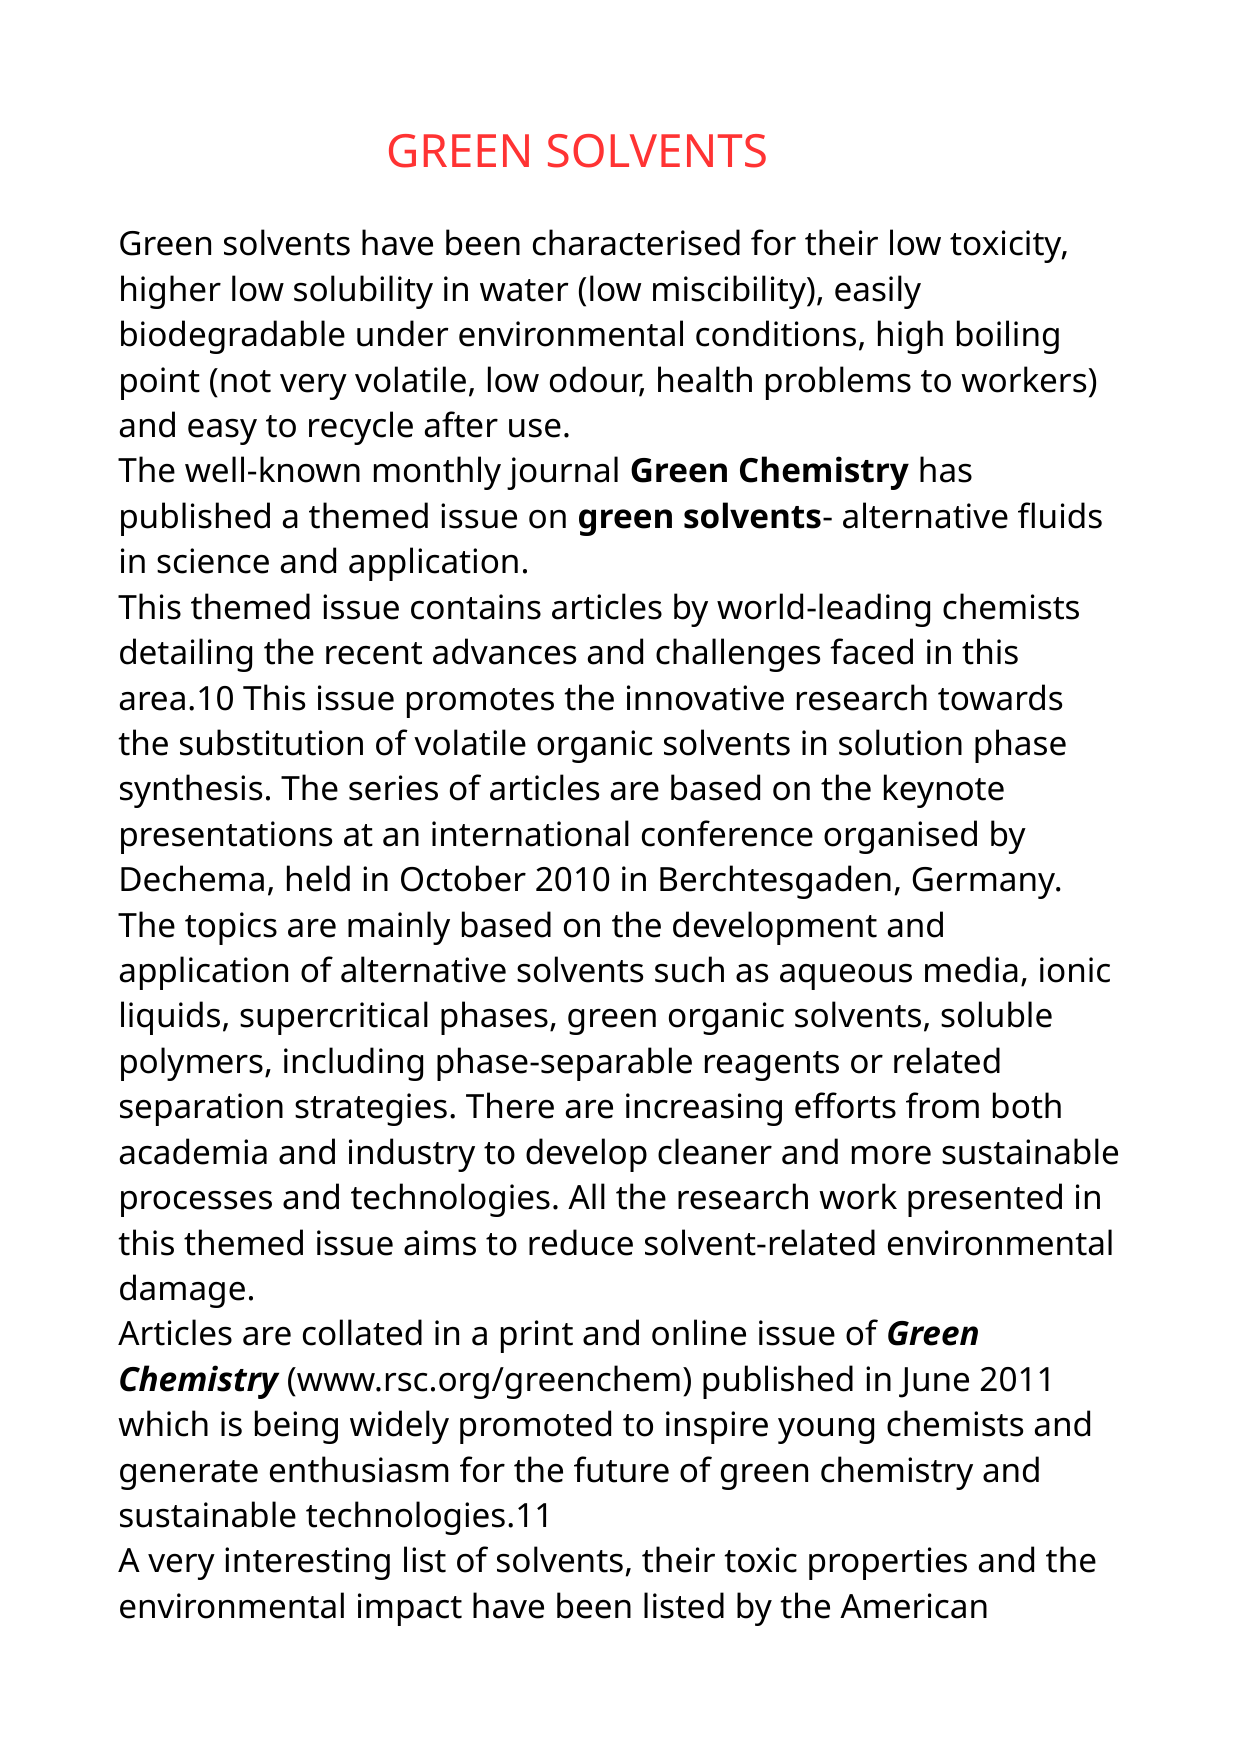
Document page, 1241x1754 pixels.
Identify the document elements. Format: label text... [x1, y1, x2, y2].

text A very interesting list of solvents, their toxic properties and the environmental impact have been listed by the American [118, 1537, 1122, 1628]
text Articles are collated in a print and online issue of Green Chemistry (www.rsc.org/greenchem) published in June 2011 which is being widely promoted to inspire young chemists and generate enthusiasm for the future of green chemistry and sustainable technologies.11 [118, 1310, 1122, 1537]
text GREEN SOLVENTS [118, 118, 1122, 181]
text This themed issue contains articles by world-leading chemists detailing the recent advances and challenges faced in this area.10 This issue promotes the innovative research towards the substitution of volatile organic solvents in solution phase synthesis. The series of articles are based on the keynote presentations at an international conference organised by Dechema, held in October 2010 in Berchtesgaden, Germany. The topics are mainly based on the development and application of alternative solvents such as aqueous media, ionic liquids, supercritical phases, green organic solvents, soluble polymers, including phase-separable reagents or related separation strategies. There are increasing efforts from both academia and industry to develop cleaner and more sustainable processes and technologies. All the research work presented in this themed issue aims to reduce solvent-related environmental damage. [118, 583, 1122, 1310]
text Green solvents have been characterised for their low toxicity, higher low solubility in water (low miscibility), easily biodegradable under environmental conditions, high boiling point (not very volatile, low odour, health problems to workers) and easy to recycle after use. [118, 220, 1122, 447]
text The well-known monthly journal Green Chemistry has published a themed issue on green solvents- alternative fluids in science and application. [118, 447, 1122, 583]
